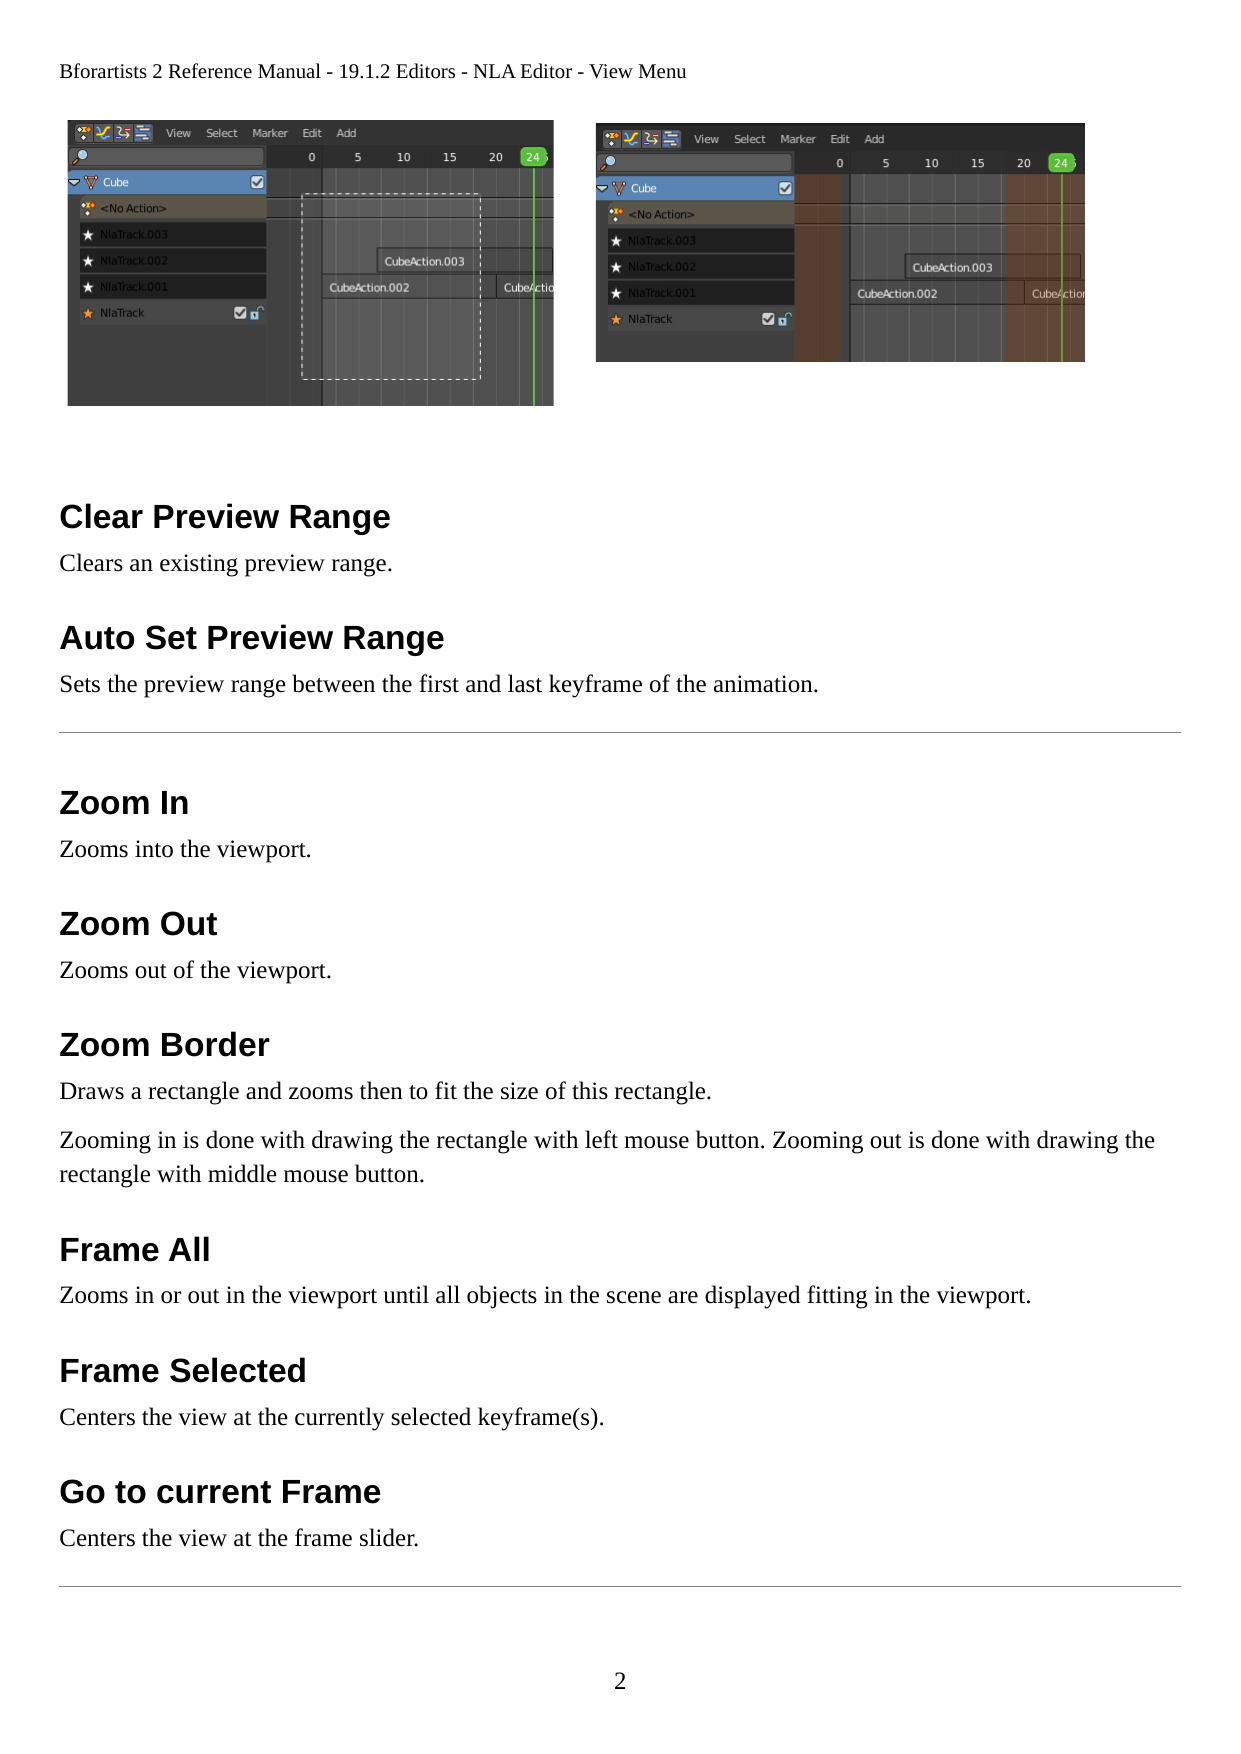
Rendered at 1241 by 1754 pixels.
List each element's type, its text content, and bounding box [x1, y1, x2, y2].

subtitle Zoom Out [59, 904, 1181, 942]
picture [67, 120, 554, 406]
subtitle Clear Preview Range [59, 497, 1181, 535]
subtitle Zoom In [59, 783, 1181, 821]
text Zooms out of the viewport. [59, 955, 1181, 984]
subtitle Zoom Border [59, 1025, 1181, 1063]
text Zooms in or out in the viewport until all objects in the scene are displayed fitting in the viewport. [59, 1281, 1181, 1309]
text Clears an existing preview range. [59, 548, 1181, 576]
text Centers the view at the frame slider. [59, 1523, 1181, 1551]
text Zooms into the viewport. [59, 834, 1181, 863]
subtitle Go to current Frame [59, 1472, 1181, 1510]
subtitle Frame All [59, 1229, 1181, 1268]
subtitle Auto Set Preview Range [59, 618, 1181, 656]
text Centers the view at the currently selected keyframe(s). [59, 1402, 1181, 1430]
text Sets the preview range between the first and last keyframe of the animation. [59, 669, 1181, 697]
text Draws a rectangle and zooms then to fit the size of this rectangle. [59, 1076, 1181, 1105]
subtitle Frame Selected [59, 1351, 1181, 1389]
text Zooming in is done with drawing the rectangle with left mouse button. Zooming out is done with drawing the rectangle with middle mouse button. [59, 1125, 1181, 1188]
picture [595, 123, 1085, 362]
